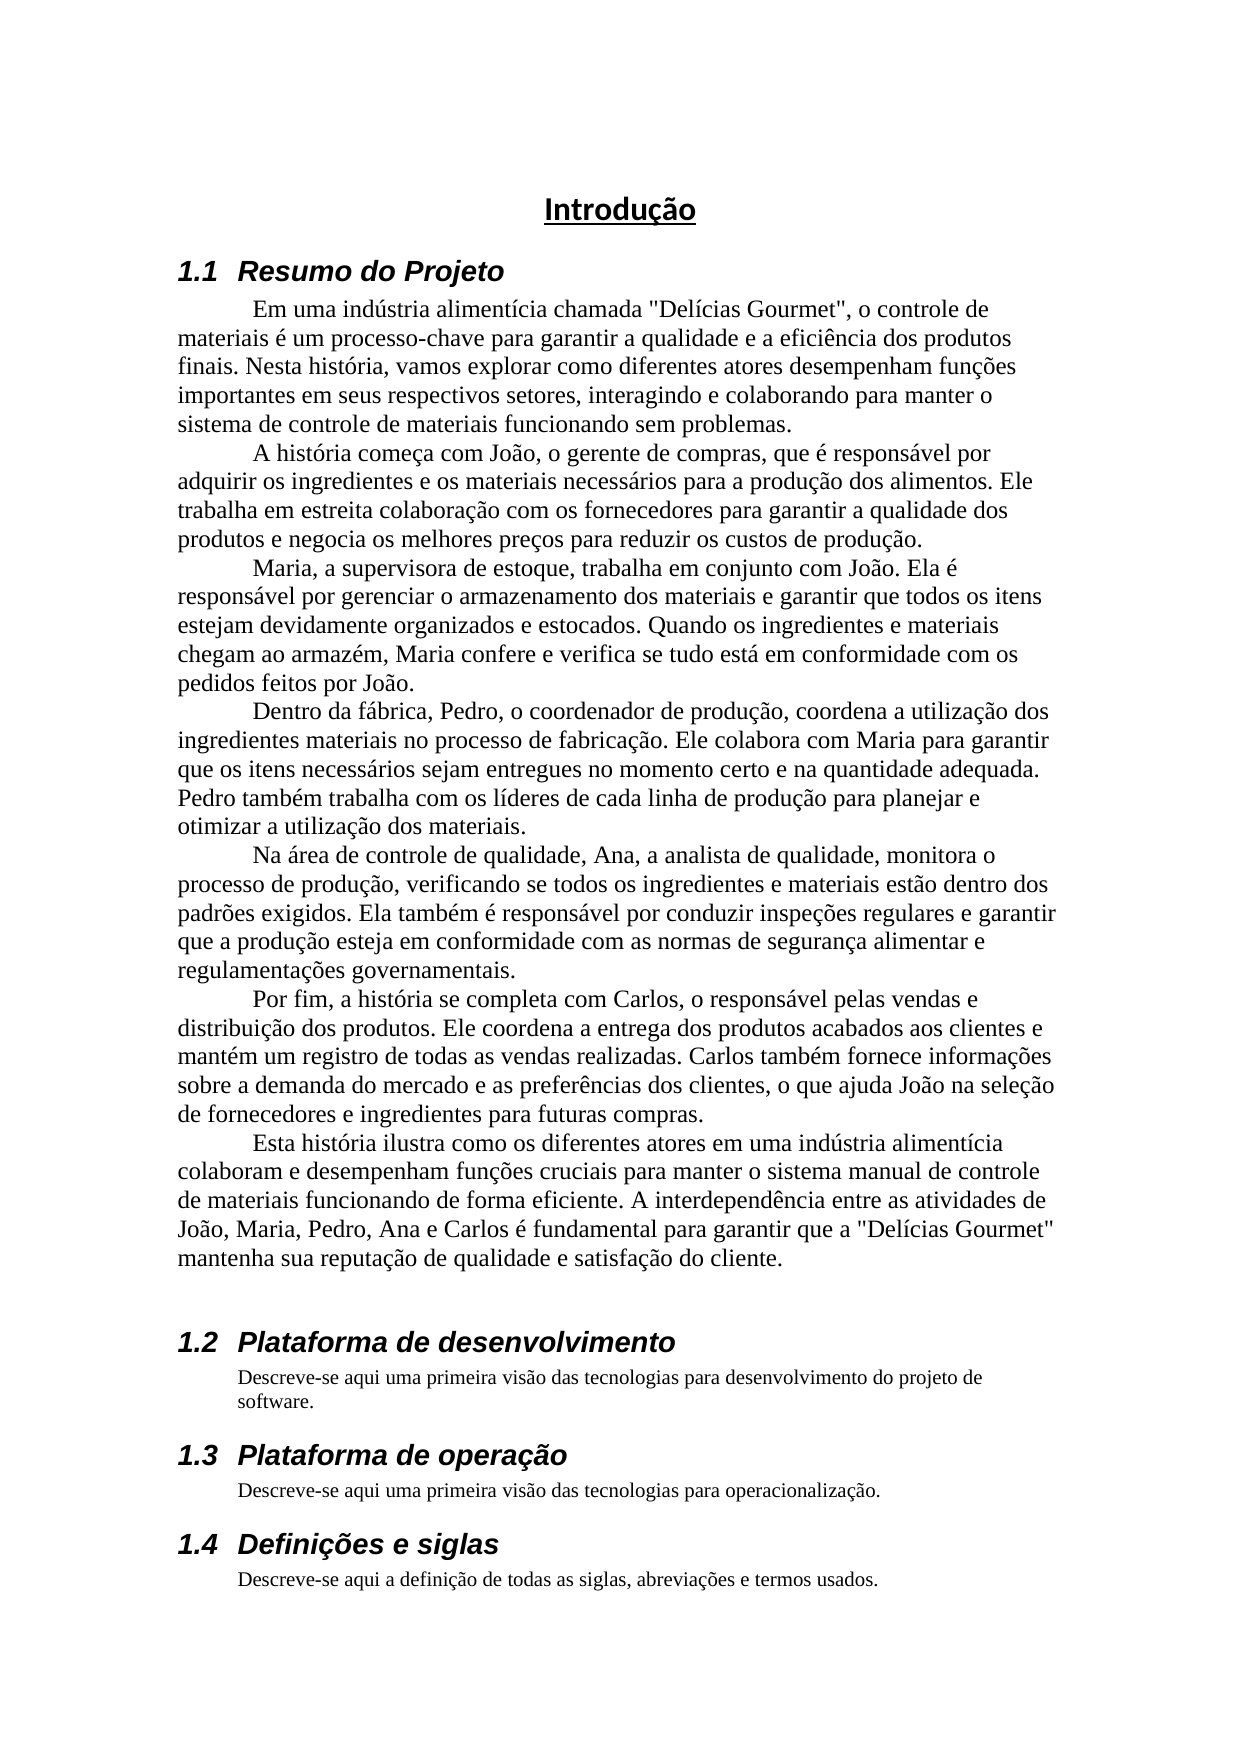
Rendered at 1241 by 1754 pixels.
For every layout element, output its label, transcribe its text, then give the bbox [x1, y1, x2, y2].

text Esta história ilustra como os diferentes atores em uma indústria alimentícia colaboram e desempenham funções cruciais para manter o sistema manual de controle de materiais funcionando de forma eficiente. A interdependência entre as atividades de João, Maria, Pedro, Ana e Carlos é fundamental para garantir que a "Delícias Gourmet" mantenha sua reputação de qualidade e satisfação do cliente. [177, 1128, 1063, 1271]
text Descreve-se aqui uma primeira visão das tecnologias para operacionalização. [177, 1478, 1063, 1502]
subtitle Resumo do Projeto [177, 254, 1063, 288]
text Por fim, a história se completa com Carlos, o responsável pelas vendas e distribuição dos produtos. Ele coordena a entrega dos produtos acabados aos clientes e mantém um registro de todas as vendas realizadas. Carlos também fornece informações sobre a demanda do mercado e as preferências dos clientes, o que ajuda João na seleção de fornecedores e ingredientes para futuras compras. [177, 984, 1063, 1128]
text Descreve-se aqui a definição de todas as siglas, abreviações e termos usados. [237, 1567, 1063, 1591]
text Na área de controle de qualidade, Ana, a analista de qualidade, monitora o processo de produção, verificando se todos os ingredientes e materiais estão dentro dos padrões exigidos. Ela também é responsável por conduzir inspeções regulares e garantir que a produção esteja em conformidade com as normas de segurança alimentar e regulamentações governamentais. [177, 840, 1063, 984]
text Maria, a supervisora de estoque, trabalha em conjunto com João. Ela é responsável por gerenciar o armazenamento dos materiais e garantir que todos os itens estejam devidamente organizados e estocados. Quando os ingredientes e materiais chegam ao armazém, Maria confere e verifica se tudo está em conformidade com os pedidos feitos por João. [177, 553, 1063, 696]
title Introdução [177, 188, 1063, 229]
text Em uma indústria alimentícia chamada "Delícias Gourmet", o controle de materiais é um processo-chave para garantir a qualidade e a eficiência dos produtos finais. Nesta história, vamos explorar como diferentes atores desempenham funções importantes em seus respectivos setores, interagindo e colaborando para manter o sistema de controle de materiais funcionando sem problemas. [177, 294, 1063, 438]
text A história começa com João, o gerente de compras, que é responsável por adquirir os ingredientes e os materiais necessários para a produção dos alimentos. Ele trabalha em estreita colaboração com os fornecedores para garantir a qualidade dos produtos e negocia os melhores preços para reduzir os custos de produção. [177, 438, 1063, 553]
subtitle Plataforma de operação [177, 1438, 1063, 1472]
text Descreve-se aqui uma primeira visão das tecnologias para desenvolvimento do projeto de software. [237, 1365, 1063, 1413]
subtitle Plataforma de desenvolvimento [177, 1325, 1063, 1359]
text Dentro da fábrica, Pedro, o coordenador de produção, coordena a utilização dos ingredientes materiais no processo de fabricação. Ele colabora com Maria para garantir que os itens necessários sejam entregues no momento certo e na quantidade adequada. Pedro também trabalha com os líderes de cada linha de produção para planejar e otimizar a utilização dos materiais. [177, 696, 1063, 840]
subtitle Definições e siglas [177, 1527, 1063, 1560]
